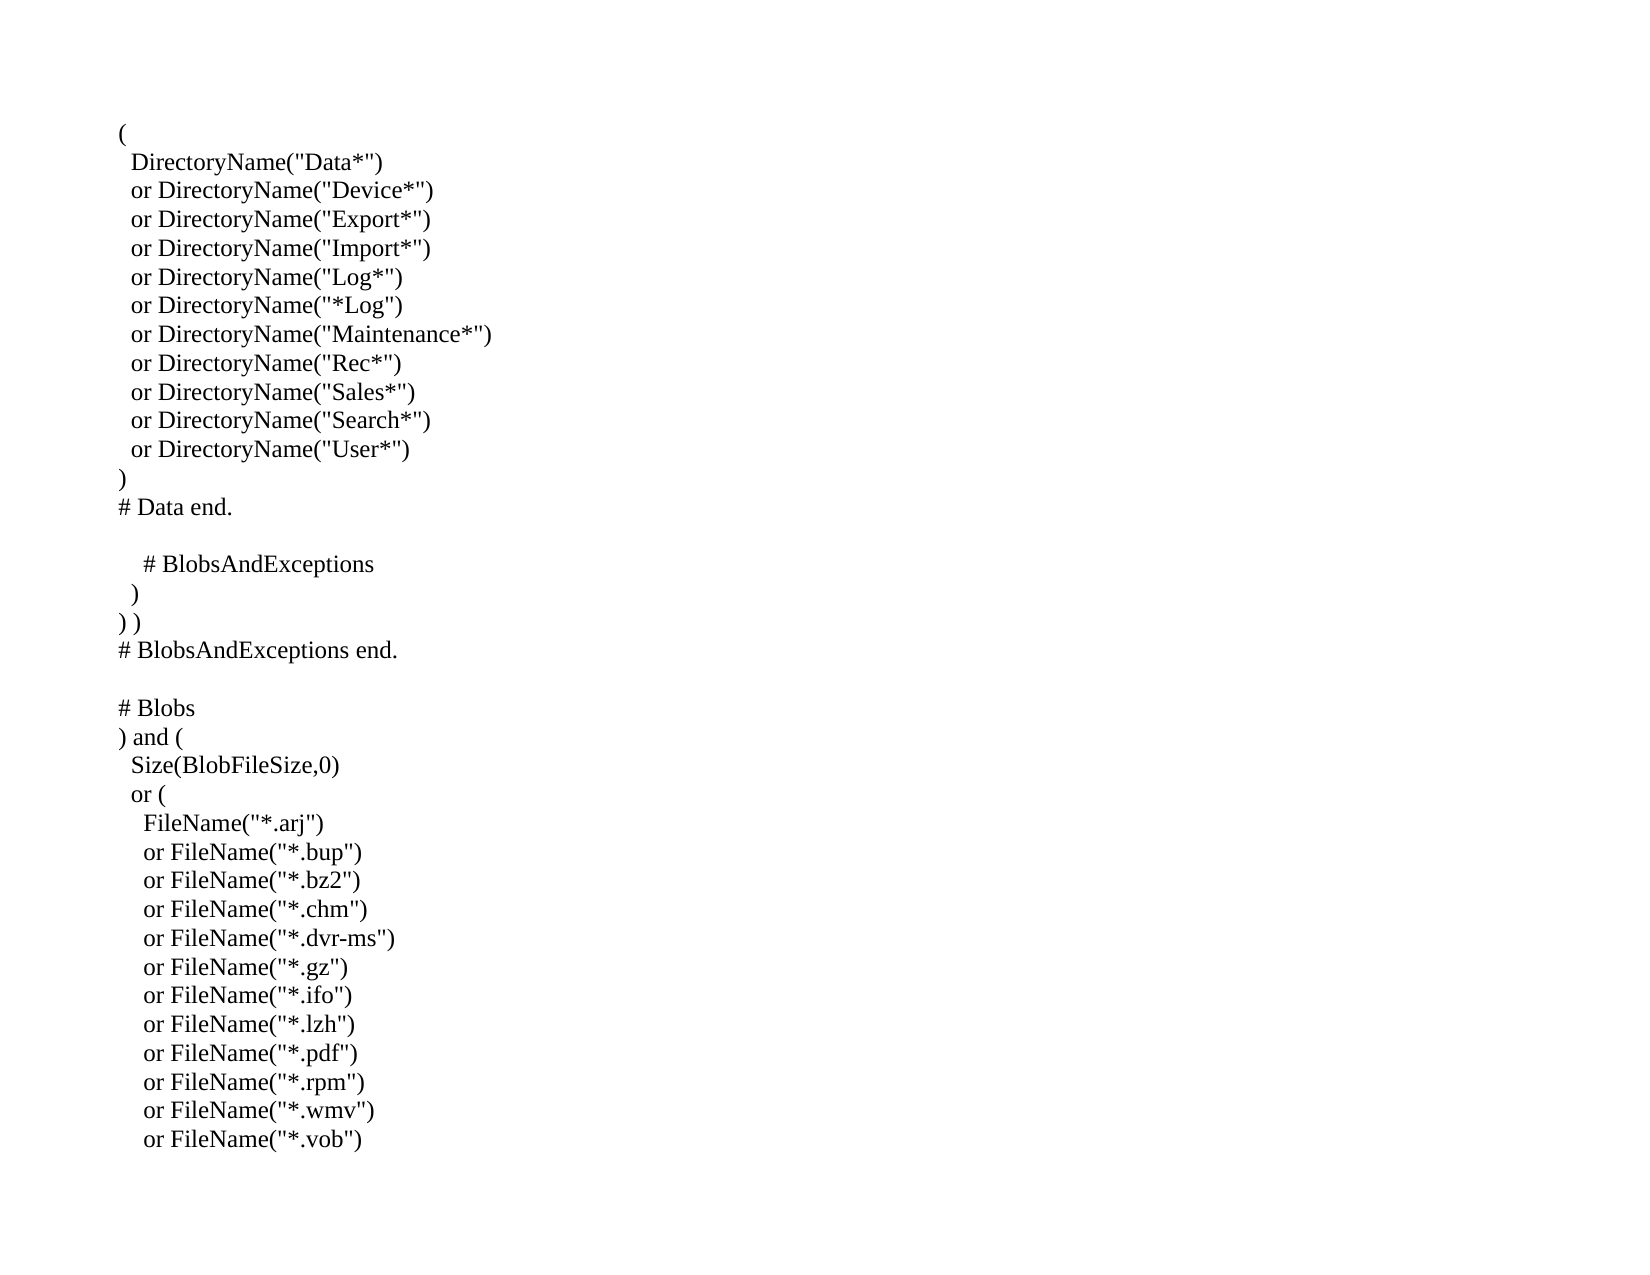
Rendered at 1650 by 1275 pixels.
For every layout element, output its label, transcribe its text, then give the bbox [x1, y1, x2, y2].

text Size(BlobFileSize,0) [118, 751, 1532, 779]
text # Data end. [118, 492, 1532, 521]
text # Blobs [118, 693, 1532, 722]
text or DirectoryName("Search*") [118, 406, 1532, 434]
text DirectoryName("Data*") [118, 147, 1532, 176]
text ) ) [118, 607, 1532, 636]
text or FileName("*.chm") [118, 894, 1532, 923]
text # BlobsAndExceptions end. [118, 636, 1532, 664]
text or DirectoryName("Export*") [118, 204, 1532, 233]
text or DirectoryName("Rec*") [118, 348, 1532, 377]
text or DirectoryName("*Log") [118, 291, 1532, 319]
text or DirectoryName("Import*") [118, 233, 1532, 262]
text or FileName("*.bup") [118, 837, 1532, 866]
text or FileName("*.dvr-ms") [118, 923, 1532, 952]
text or FileName("*.pdf") [118, 1038, 1532, 1067]
text or DirectoryName("Device*") [118, 176, 1532, 204]
text or DirectoryName("Log*") [118, 262, 1532, 291]
text or ( [118, 779, 1532, 808]
text or FileName("*.wmv") [118, 1096, 1532, 1124]
text or FileName("*.lzh") [118, 1009, 1532, 1038]
text or DirectoryName("Maintenance*") [118, 319, 1532, 348]
text ) [118, 578, 1532, 607]
text or DirectoryName("Sales*") [118, 377, 1532, 406]
text # BlobsAndExceptions [118, 549, 1532, 578]
text ( [118, 118, 1532, 147]
text or FileName("*.rpm") [118, 1067, 1532, 1096]
text or FileName("*.ifo") [118, 981, 1532, 1009]
text or FileName("*.bz2") [118, 866, 1532, 894]
text ) and ( [118, 722, 1532, 751]
text FileName("*.arj") [118, 808, 1532, 837]
text or FileName("*.gz") [118, 952, 1532, 981]
text ) [118, 463, 1532, 492]
text or FileName("*.vob") [118, 1124, 1532, 1153]
text or DirectoryName("User*") [118, 434, 1532, 463]
